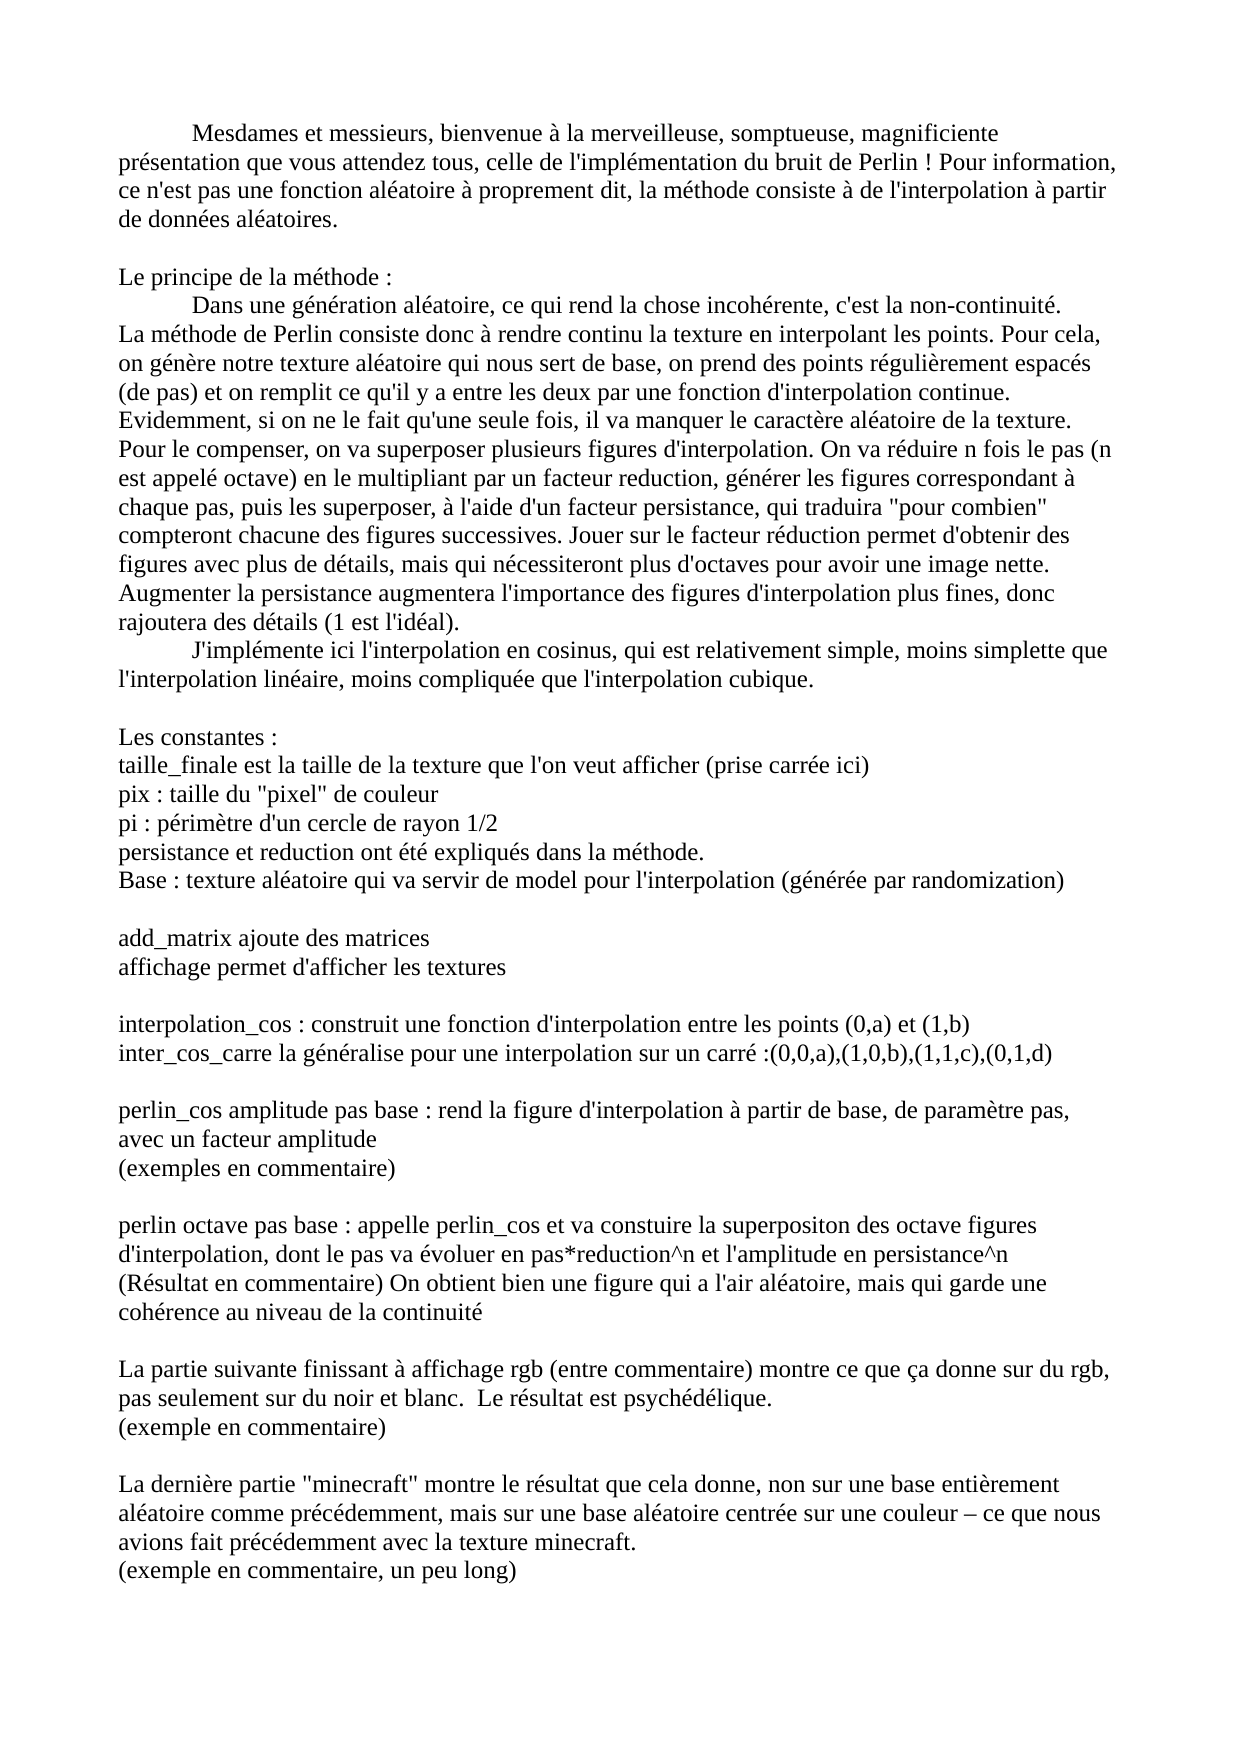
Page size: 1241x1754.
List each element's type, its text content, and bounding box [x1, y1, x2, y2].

text J'implémente ici l'interpolation en cosinus, qui est relativement simple, moins simplette que l'interpolation linéaire, moins compliquée que l'interpolation cubique. [118, 636, 1122, 693]
text (exemple en commentaire, un peu long) [118, 1556, 1122, 1584]
text Mesdames et messieurs, bienvenue à la merveilleuse, somptueuse, magnificiente présentation que vous attendez tous, celle de l'implémentation du bruit de Perlin ! Pour information, ce n'est pas une fonction aléatoire à proprement dit, la méthode consiste à de l'interpolation à partir de données aléatoires. [118, 118, 1122, 233]
text La partie suivante finissant à affichage rgb (entre commentaire) montre ce que ça donne sur du rgb, pas seulement sur du noir et blanc. Le résultat est psychédélique. [118, 1354, 1122, 1412]
text perlin octave pas base : appelle perlin_cos et va constuire la superpositon des octave figures d'interpolation, dont le pas va évoluer en pas*reduction^n et l'amplitude en persistance^n [118, 1211, 1122, 1268]
text Les constantes : [118, 722, 1122, 751]
text affichage permet d'afficher les textures [118, 952, 1122, 981]
text (exemples en commentaire) [118, 1153, 1122, 1182]
text Dans une génération aléatoire, ce qui rend la chose incohérente, c'est la non-continuité. [118, 291, 1122, 319]
text La méthode de Perlin consiste donc à rendre continu la texture en interpolant les points. Pour cela, on génère notre texture aléatoire qui nous sert de base, on prend des points régulièrement espacés (de pas) et on remplit ce qu'il y a entre les deux par une fonction d'interpolation continue. Evidemment, si on ne le fait qu'une seule fois, il va manquer le caractère aléatoire de la texture. Pour le compenser, on va superposer plusieurs figures d'interpolation. On va réduire n fois le pas (n est appelé octave) en le multipliant par un facteur reduction, générer les figures correspondant à chaque pas, puis les superposer, à l'aide d'un facteur persistance, qui traduira "pour combien" compteront chacune des figures successives. Jouer sur le facteur réduction permet d'obtenir des figures avec plus de détails, mais qui nécessiteront plus d'octaves pour avoir une image nette. Augmenter la persistance augmentera l'importance des figures d'interpolation plus fines, donc rajoutera des détails (1 est l'idéal). [118, 319, 1122, 636]
text interpolation_cos : construit une fonction d'interpolation entre les points (0,a) et (1,b) [118, 1009, 1122, 1038]
text Base : texture aléatoire qui va servir de model pour l'interpolation (générée par randomization) [118, 866, 1122, 894]
text La dernière partie "minecraft" montre le résultat que cela donne, non sur une base entièrement aléatoire comme précédemment, mais sur une base aléatoire centrée sur une couleur – ce que nous avions fait précédemment avec la texture minecraft. [118, 1469, 1122, 1556]
text (exemple en commentaire) [118, 1412, 1122, 1441]
text pi : périmètre d'un cercle de rayon 1/2 [118, 808, 1122, 837]
text add_matrix ajoute des matrices [118, 923, 1122, 952]
text (Résultat en commentaire) On obtient bien une figure qui a l'air aléatoire, mais qui garde une cohérence au niveau de la continuité [118, 1268, 1122, 1326]
text persistance et reduction ont été expliqués dans la méthode. [118, 837, 1122, 866]
text taille_finale est la taille de la texture que l'on veut afficher (prise carrée ici) [118, 751, 1122, 779]
text inter_cos_carre la généralise pour une interpolation sur un carré :(0,0,a),(1,0,b),(1,1,c),(0,1,d) [118, 1038, 1122, 1067]
text perlin_cos amplitude pas base : rend la figure d'interpolation à partir de base, de paramètre pas, avec un facteur amplitude [118, 1096, 1122, 1153]
text Le principe de la méthode : [118, 262, 1122, 291]
text pix : taille du "pixel" de couleur [118, 779, 1122, 808]
